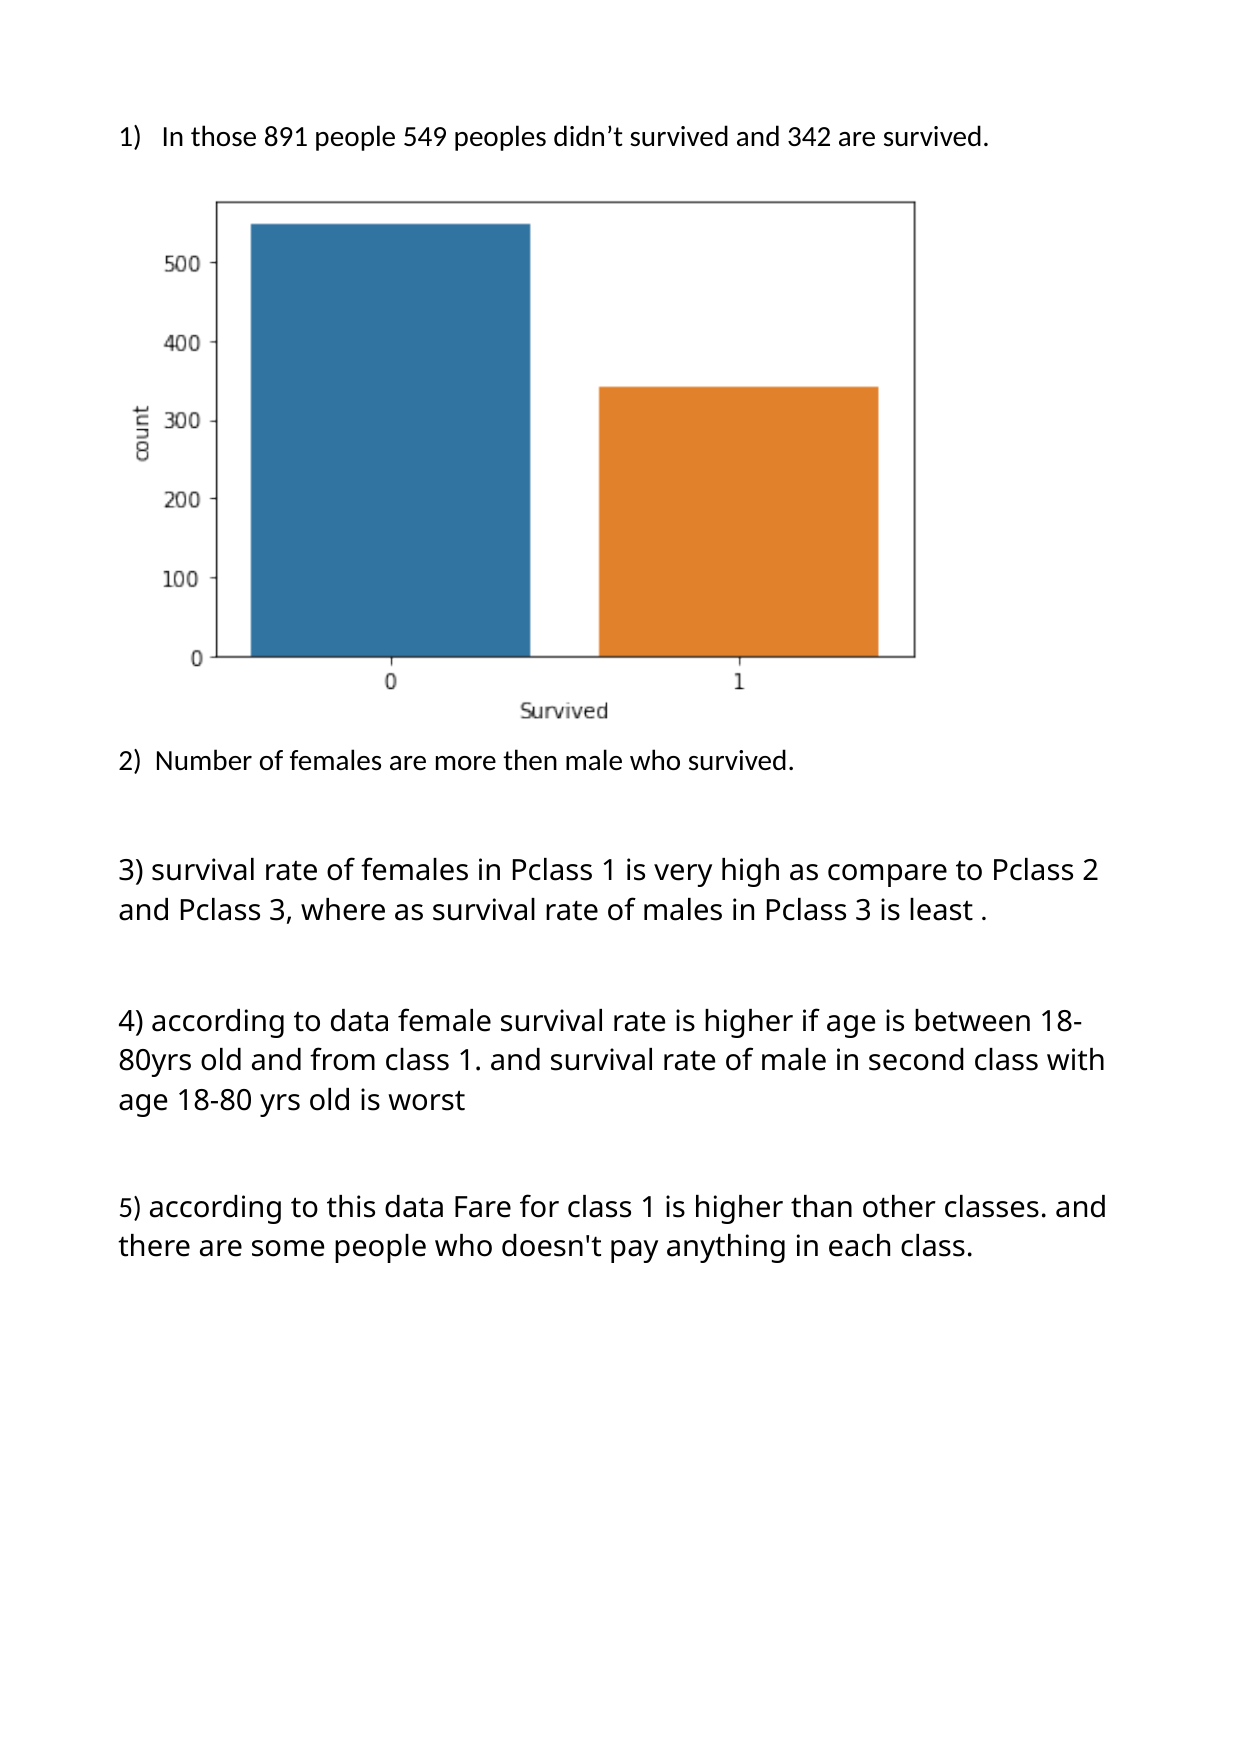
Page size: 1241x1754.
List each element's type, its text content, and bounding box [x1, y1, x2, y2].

text 2) Number of females are more then male who survived. [118, 742, 1122, 778]
text 4) according to data female survival rate is higher if age is between 18-80yrs old and from class 1. and survival rate of male in second class with age 18-80 yrs old is worst [118, 1000, 1122, 1119]
text 1) In those 891 people 549 peoples didn’t survived and 342 are survived. [118, 118, 1122, 154]
picture [118, 189, 929, 736]
text 3) survival rate of females in Pclass 1 is very high as compare to Pclass 2 and Pclass 3, where as survival rate of males in Pclass 3 is least . [118, 849, 1122, 929]
text 5) according to this data Fare for class 1 is higher than other classes. and there are some people who doesn't pay anything in each class. [118, 1186, 1122, 1265]
